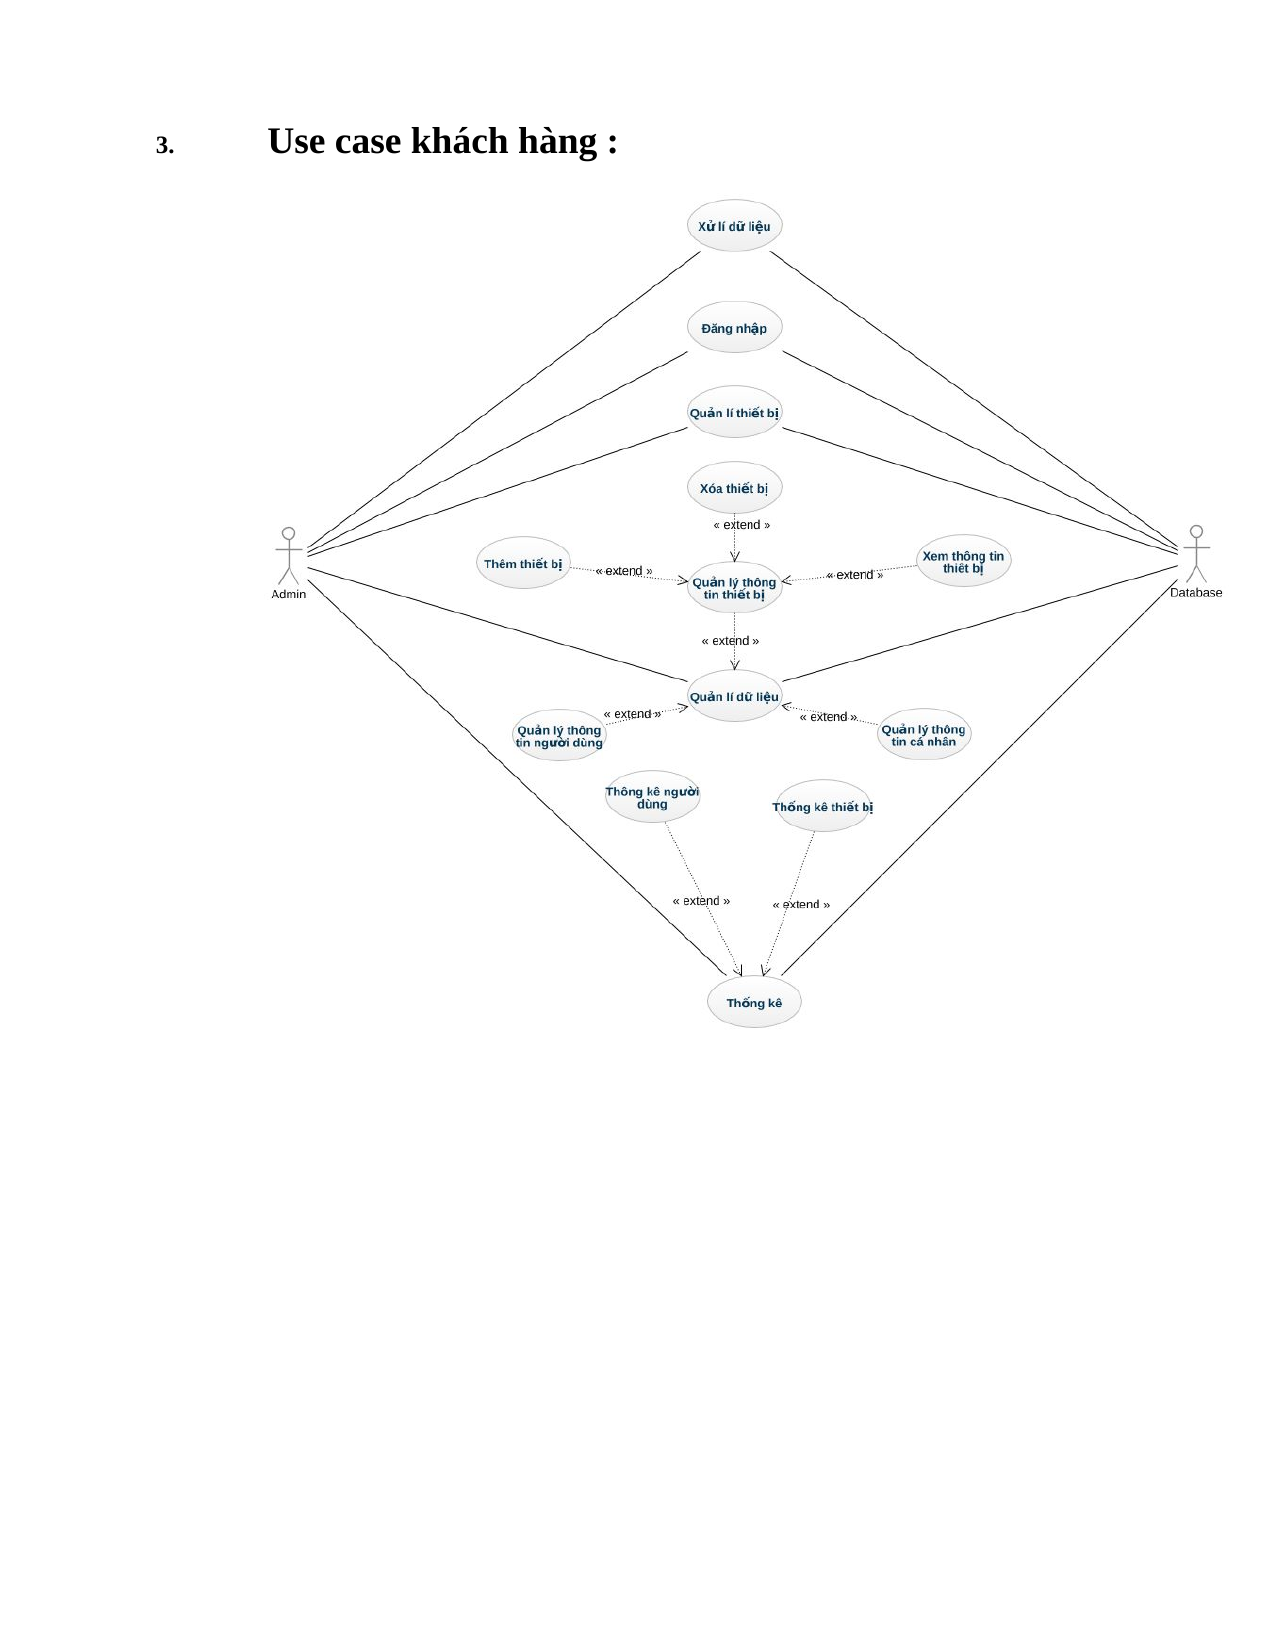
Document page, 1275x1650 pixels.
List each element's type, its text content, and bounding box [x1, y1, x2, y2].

list Use case khách hàng : [156, 118, 1157, 161]
picture [241, 170, 1243, 1055]
